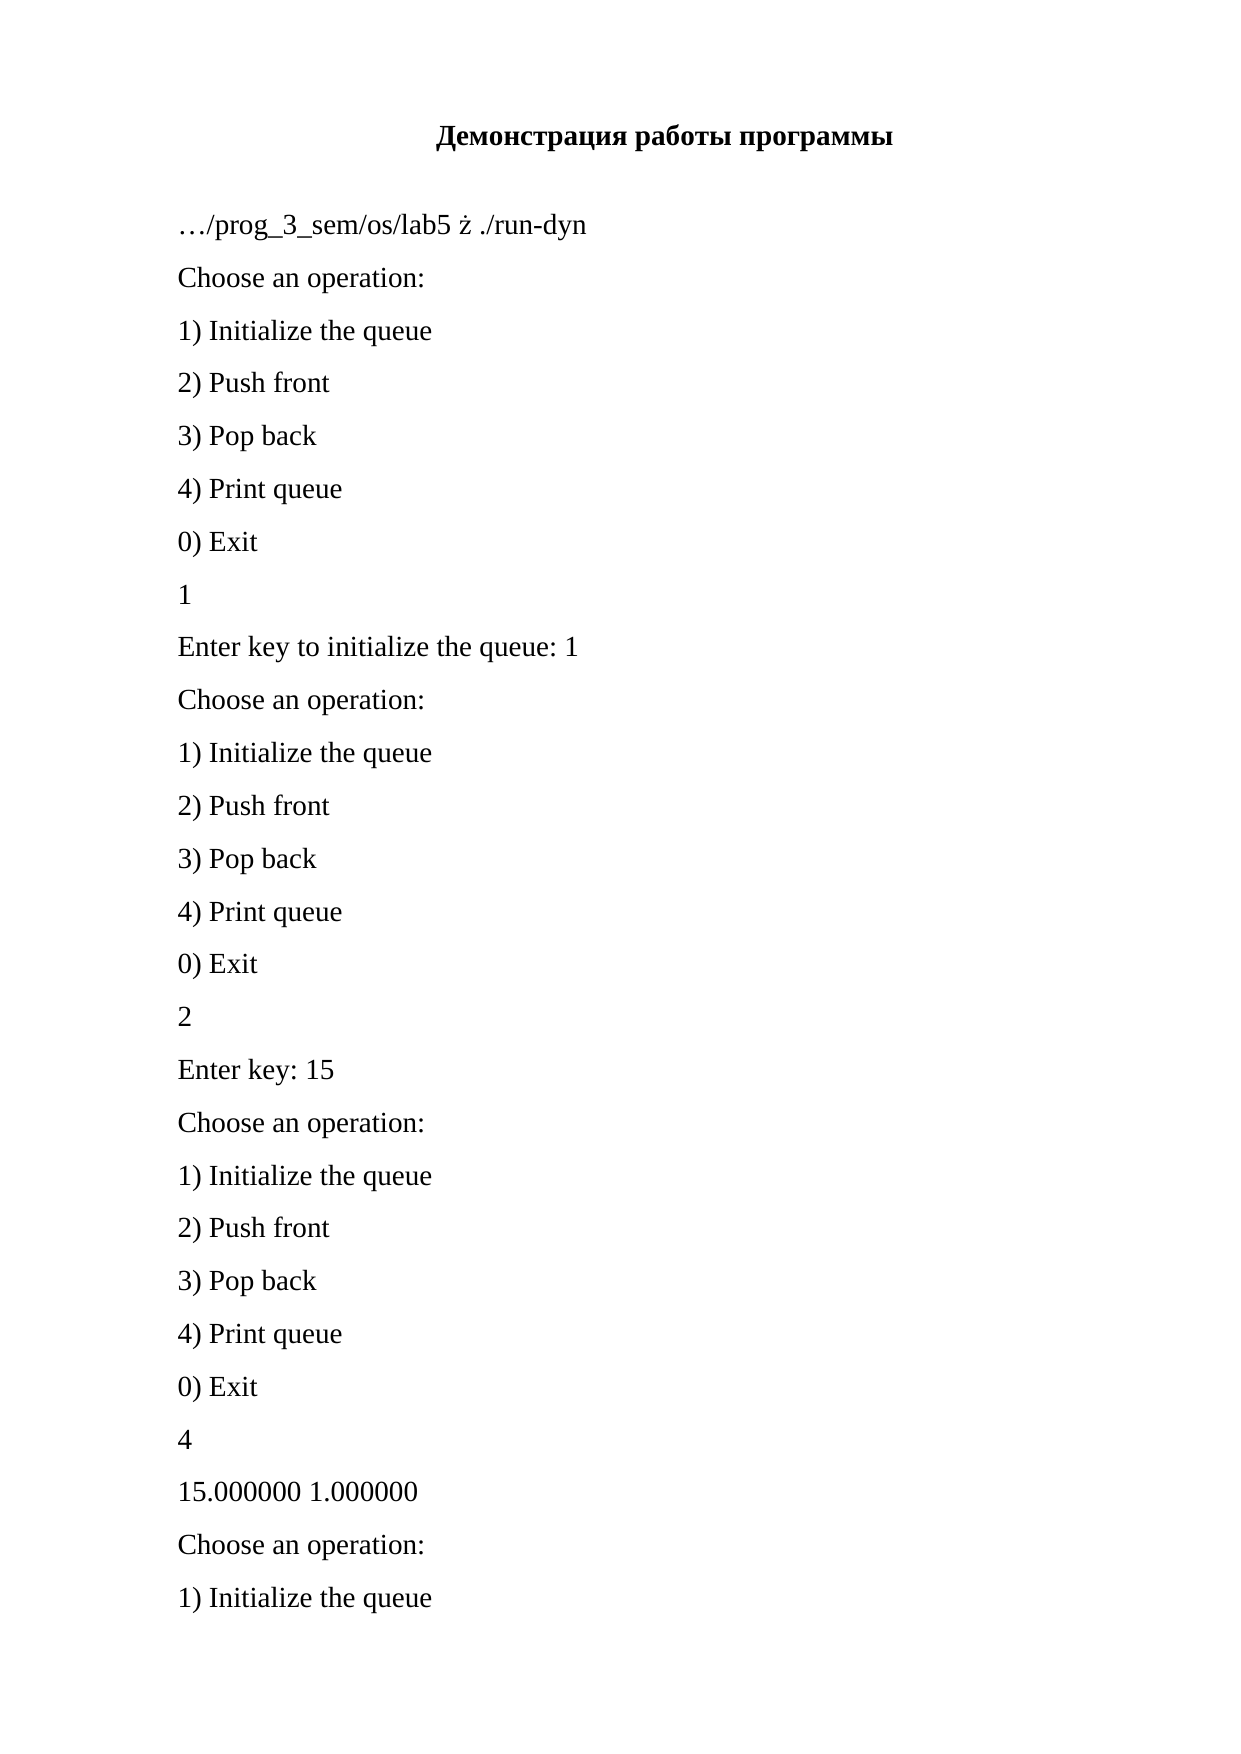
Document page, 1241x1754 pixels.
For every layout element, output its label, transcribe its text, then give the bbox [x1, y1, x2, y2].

text 4 [177, 1422, 1152, 1455]
text 3) Pop back [177, 1263, 1152, 1297]
text …/prog_3_sem/os/lab5  ./run-dyn [177, 207, 1152, 241]
text 4) Print queue [177, 471, 1152, 505]
text 4) Print queue [177, 1316, 1152, 1350]
text Enter key to initialize the queue: 1 [177, 629, 1152, 663]
text 1) Initialize the queue [177, 1580, 1152, 1614]
text 1) Initialize the queue [177, 313, 1152, 346]
text 2 [177, 999, 1152, 1033]
text 15.000000 1.000000 [177, 1474, 1152, 1508]
subtitle Демонстрация работы программы [177, 118, 1152, 152]
text 2) Push front [177, 366, 1152, 399]
text 3) Pop back [177, 418, 1152, 452]
text Enter key: 15 [177, 1052, 1152, 1086]
text Choose an operation: [177, 1527, 1152, 1561]
text Choose an operation: [177, 1105, 1152, 1138]
text Choose an operation: [177, 682, 1152, 716]
text 0) Exit [177, 1369, 1152, 1402]
text 2) Push front [177, 788, 1152, 822]
text 1 [177, 577, 1152, 610]
text 1) Initialize the queue [177, 1158, 1152, 1191]
text 4) Print queue [177, 894, 1152, 927]
text 0) Exit [177, 524, 1152, 557]
text 2) Push front [177, 1211, 1152, 1244]
text 3) Pop back [177, 841, 1152, 874]
text 0) Exit [177, 946, 1152, 980]
text Choose an operation: [177, 260, 1152, 293]
text 1) Initialize the queue [177, 735, 1152, 769]
